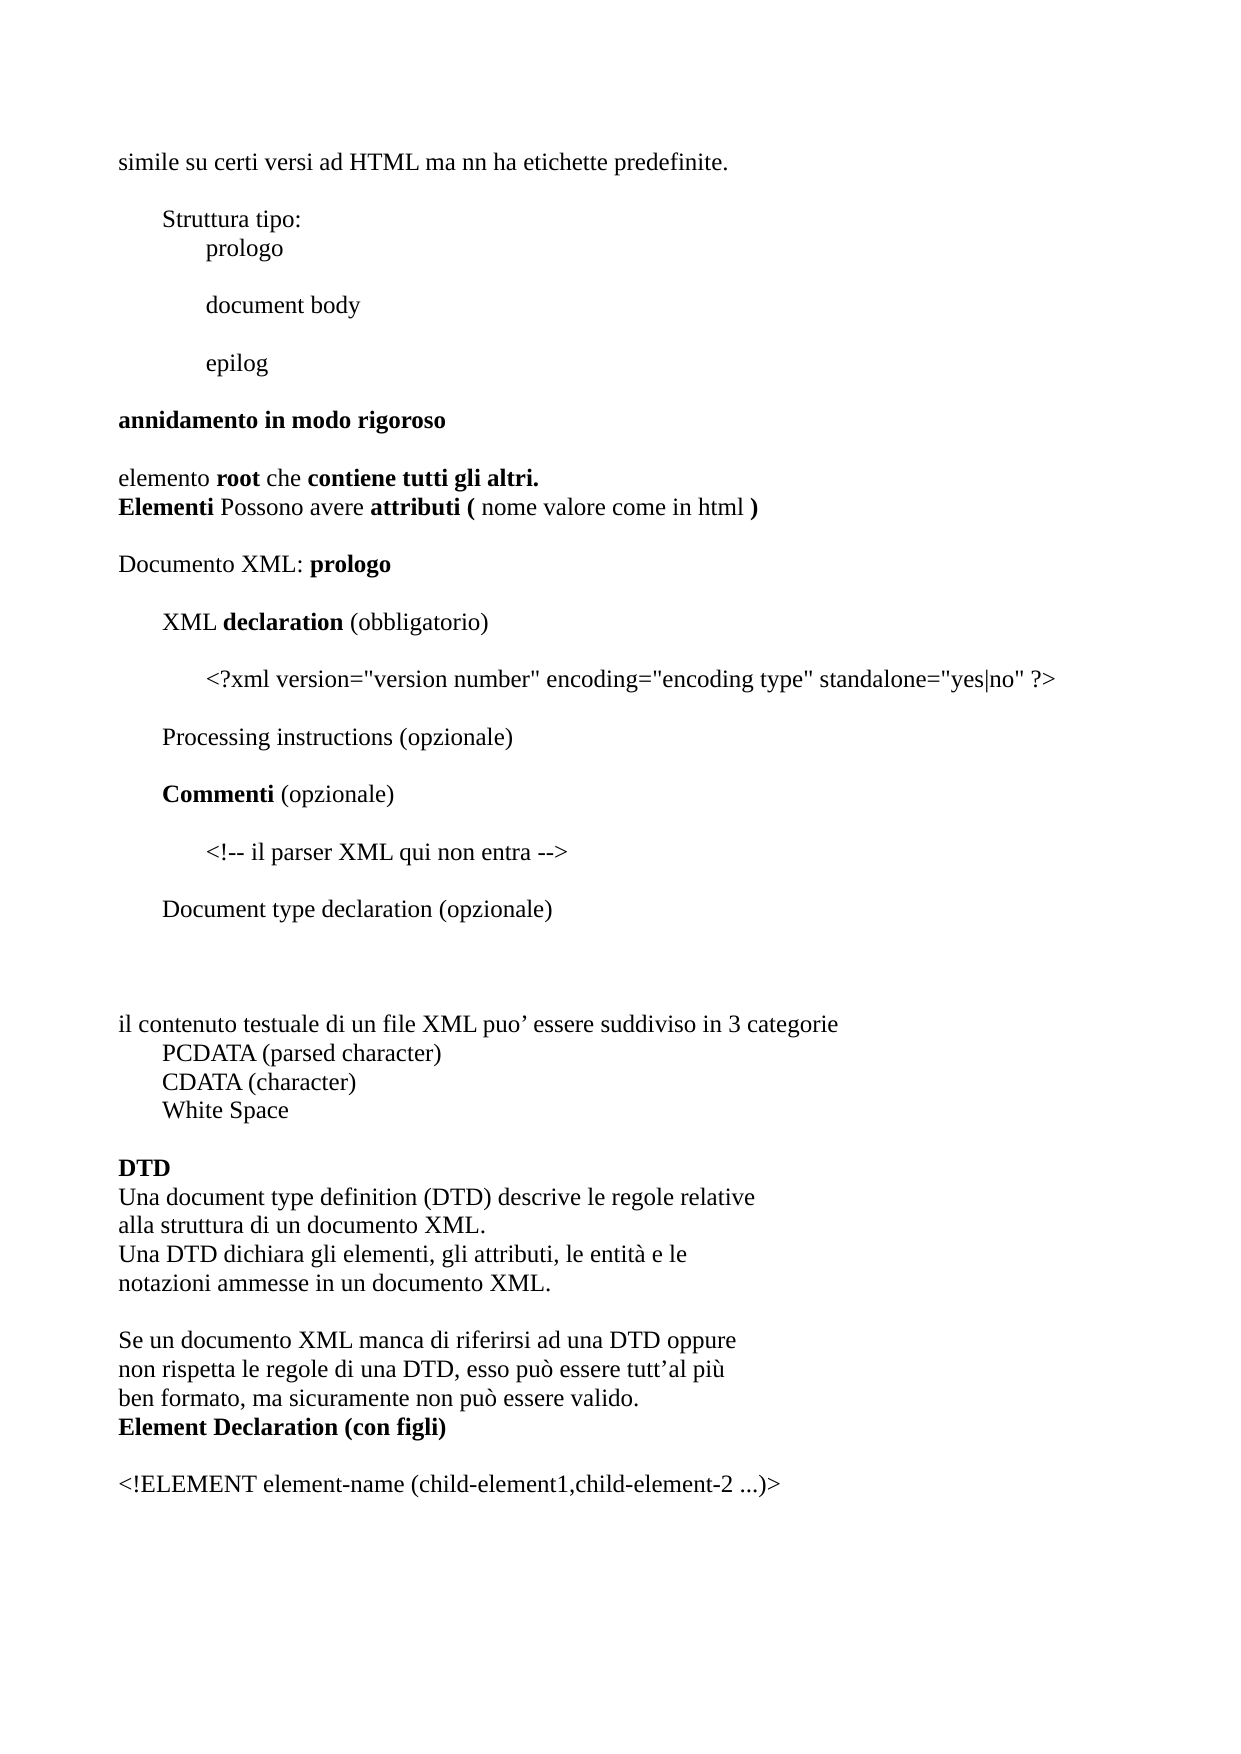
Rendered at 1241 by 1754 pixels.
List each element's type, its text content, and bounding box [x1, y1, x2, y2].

text annidamento in modo rigoroso [118, 406, 1122, 434]
text Elementi Possono avere attributi ( nome valore come in html ) [118, 492, 1122, 521]
text Una document type definition (DTD) descrive le regole relative [118, 1182, 1122, 1211]
text DTD [118, 1153, 1122, 1182]
text Commenti (opzionale) [118, 779, 1122, 808]
text XML declaration (obbligatorio) [118, 607, 1122, 636]
text Se un documento XML manca di riferirsi ad una DTD oppure [118, 1326, 1122, 1354]
text White Space [118, 1096, 1122, 1124]
text il contenuto testuale di un file XML puo’ essere suddiviso in 3 categorie [118, 1009, 1122, 1038]
text elemento root che contiene tutti gli altri. [118, 463, 1122, 492]
text prologo [118, 233, 1122, 262]
text Element Declaration (con figli) [118, 1412, 1122, 1441]
text epilog [118, 348, 1122, 377]
text ben formato, ma sicuramente non può essere valido. [118, 1383, 1122, 1412]
text non rispetta le regole di una DTD, esso può essere tutt’al più [118, 1354, 1122, 1383]
text CDATA (character) [118, 1067, 1122, 1096]
text Struttura tipo: [118, 204, 1122, 233]
text document body [118, 291, 1122, 319]
text <!ELEMENT element-name (child-element1,child-element-2 ...)> [118, 1469, 1122, 1498]
text <?xml version="version number" encoding="encoding type" standalone="yes|no" ?> [118, 664, 1122, 693]
text PCDATA (parsed character) [118, 1038, 1122, 1067]
text notazioni ammesse in un documento XML. [118, 1268, 1122, 1297]
text Document type declaration (opzionale) [118, 894, 1122, 923]
text <!-- il parser XML qui non entra --> [118, 837, 1122, 866]
text simile su certi versi ad HTML ma nn ha etichette predefinite. [118, 147, 1122, 176]
text Una DTD dichiara gli elementi, gli attributi, le entità e le [118, 1239, 1122, 1268]
text Processing instructions (opzionale) [118, 722, 1122, 751]
text alla struttura di un documento XML. [118, 1211, 1122, 1239]
text Documento XML: prologo [118, 549, 1122, 578]
